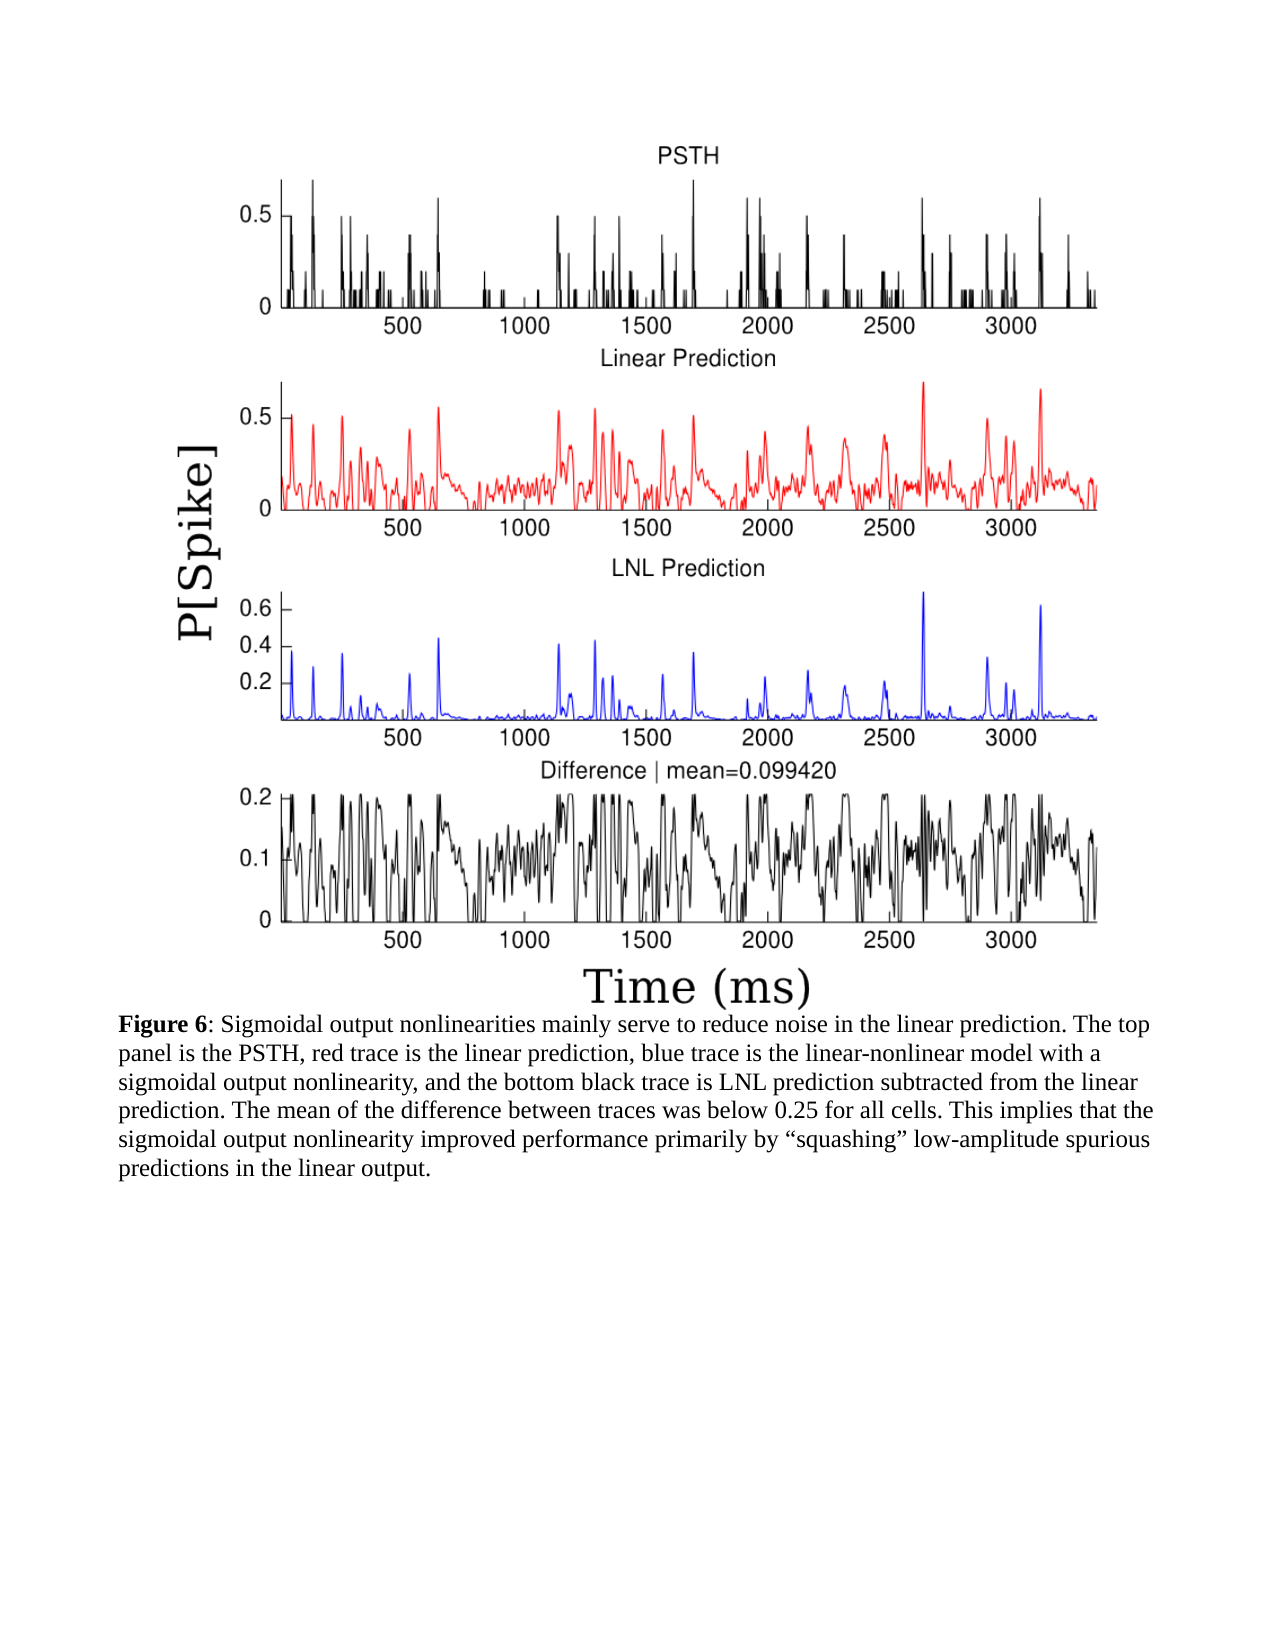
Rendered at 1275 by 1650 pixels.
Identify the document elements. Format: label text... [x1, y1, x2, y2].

picture [177, 146, 1098, 1010]
text Figure 6: Sigmoidal output nonlinearities mainly serve to reduce noise in the linear prediction. The top panel is the PSTH, red trace is the linear prediction, blue trace is the linear-nonlinear model with a sigmoidal output nonlinearity, and the bottom black trace is LNL prediction subtracted from the linear prediction. The mean of the difference between traces was below 0.25 for all cells. This implies that the sigmoidal output nonlinearity improved performance primarily by “squashing” low-amplitude spurious predictions in the linear output. [118, 147, 1157, 1182]
